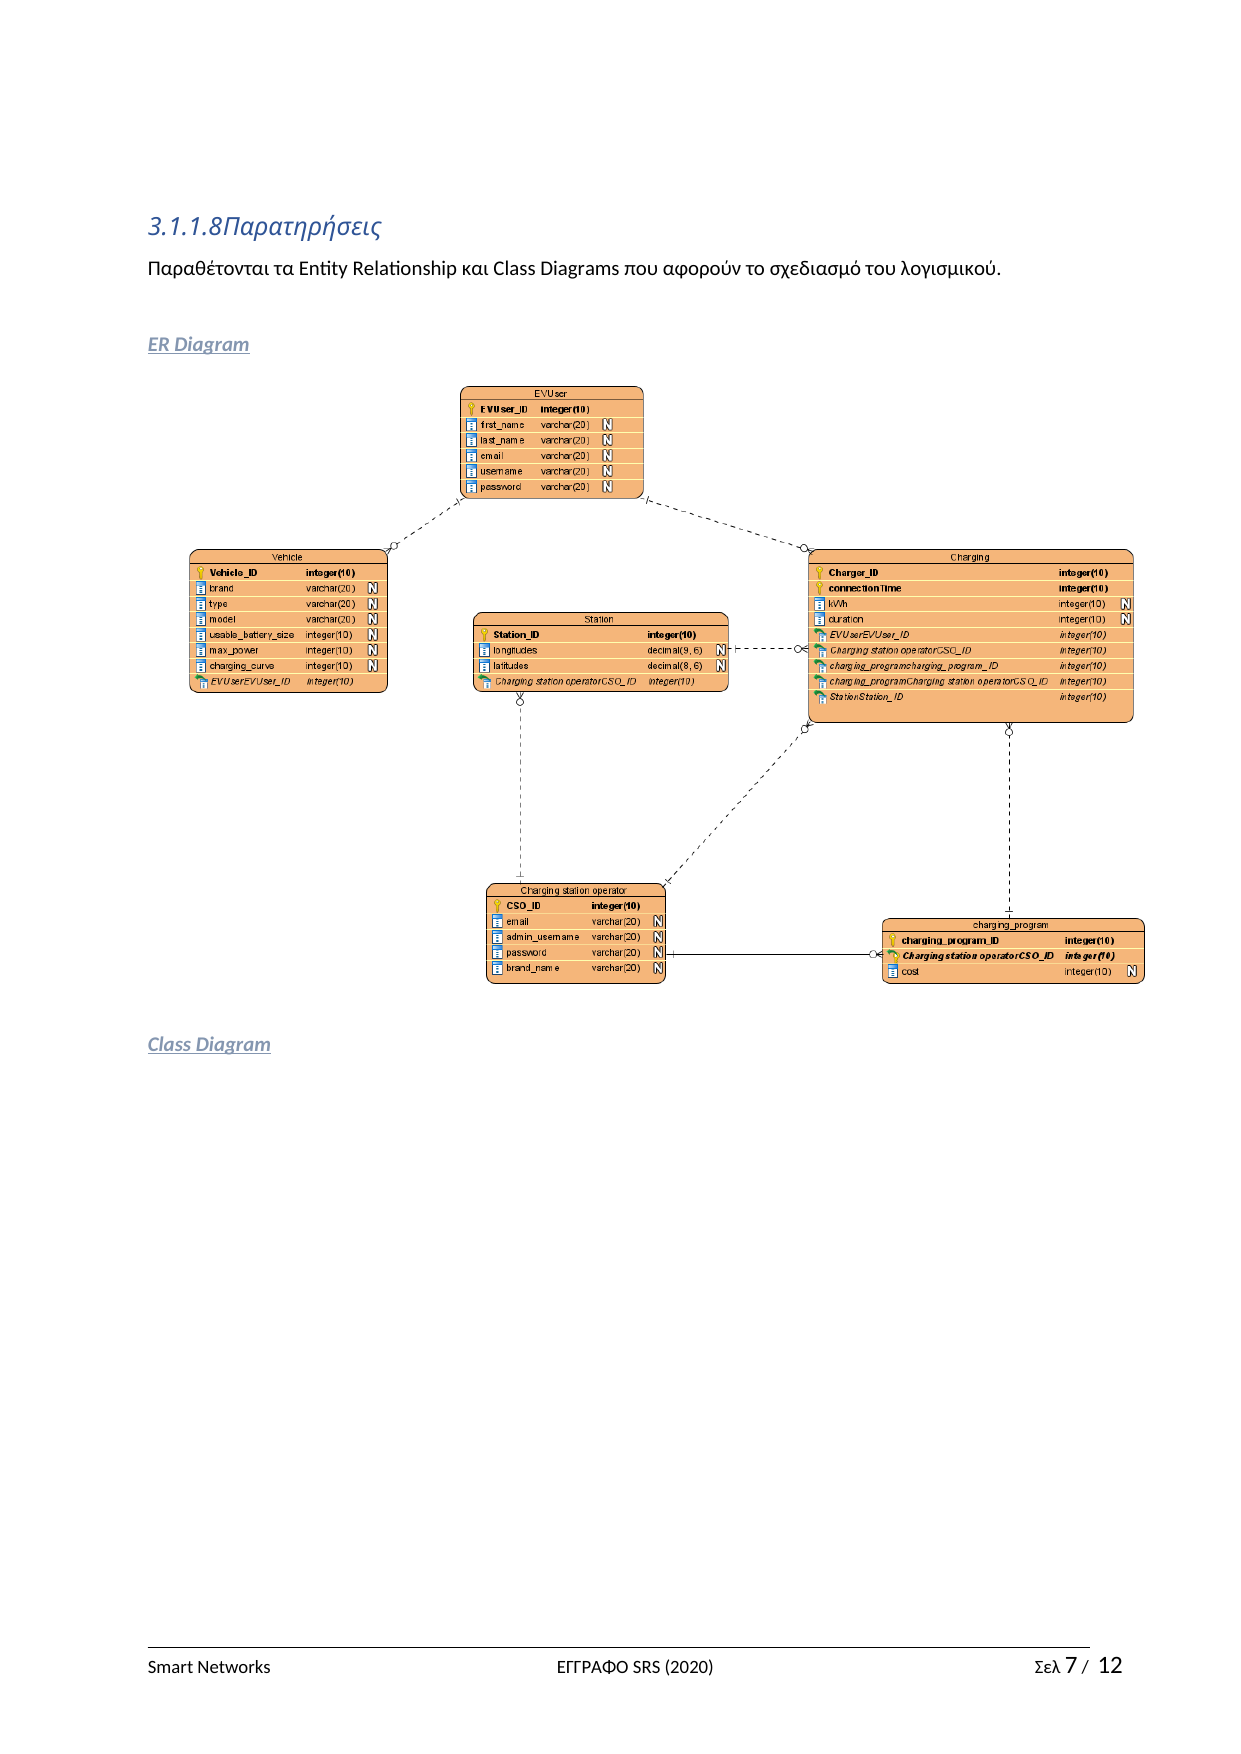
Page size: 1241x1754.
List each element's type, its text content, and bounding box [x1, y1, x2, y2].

text Class Diagram [148, 1031, 1090, 1056]
text ER Diagram [148, 331, 1090, 357]
text Παραθέτονται τα Entity Relationship και Class Diagrams που αφορούν το σχεδιασμό του λογισμικού. [148, 256, 1090, 281]
picture [147, 369, 1170, 1019]
subtitle 3.1.1.8 Παρατηρήσεις [148, 209, 1090, 243]
